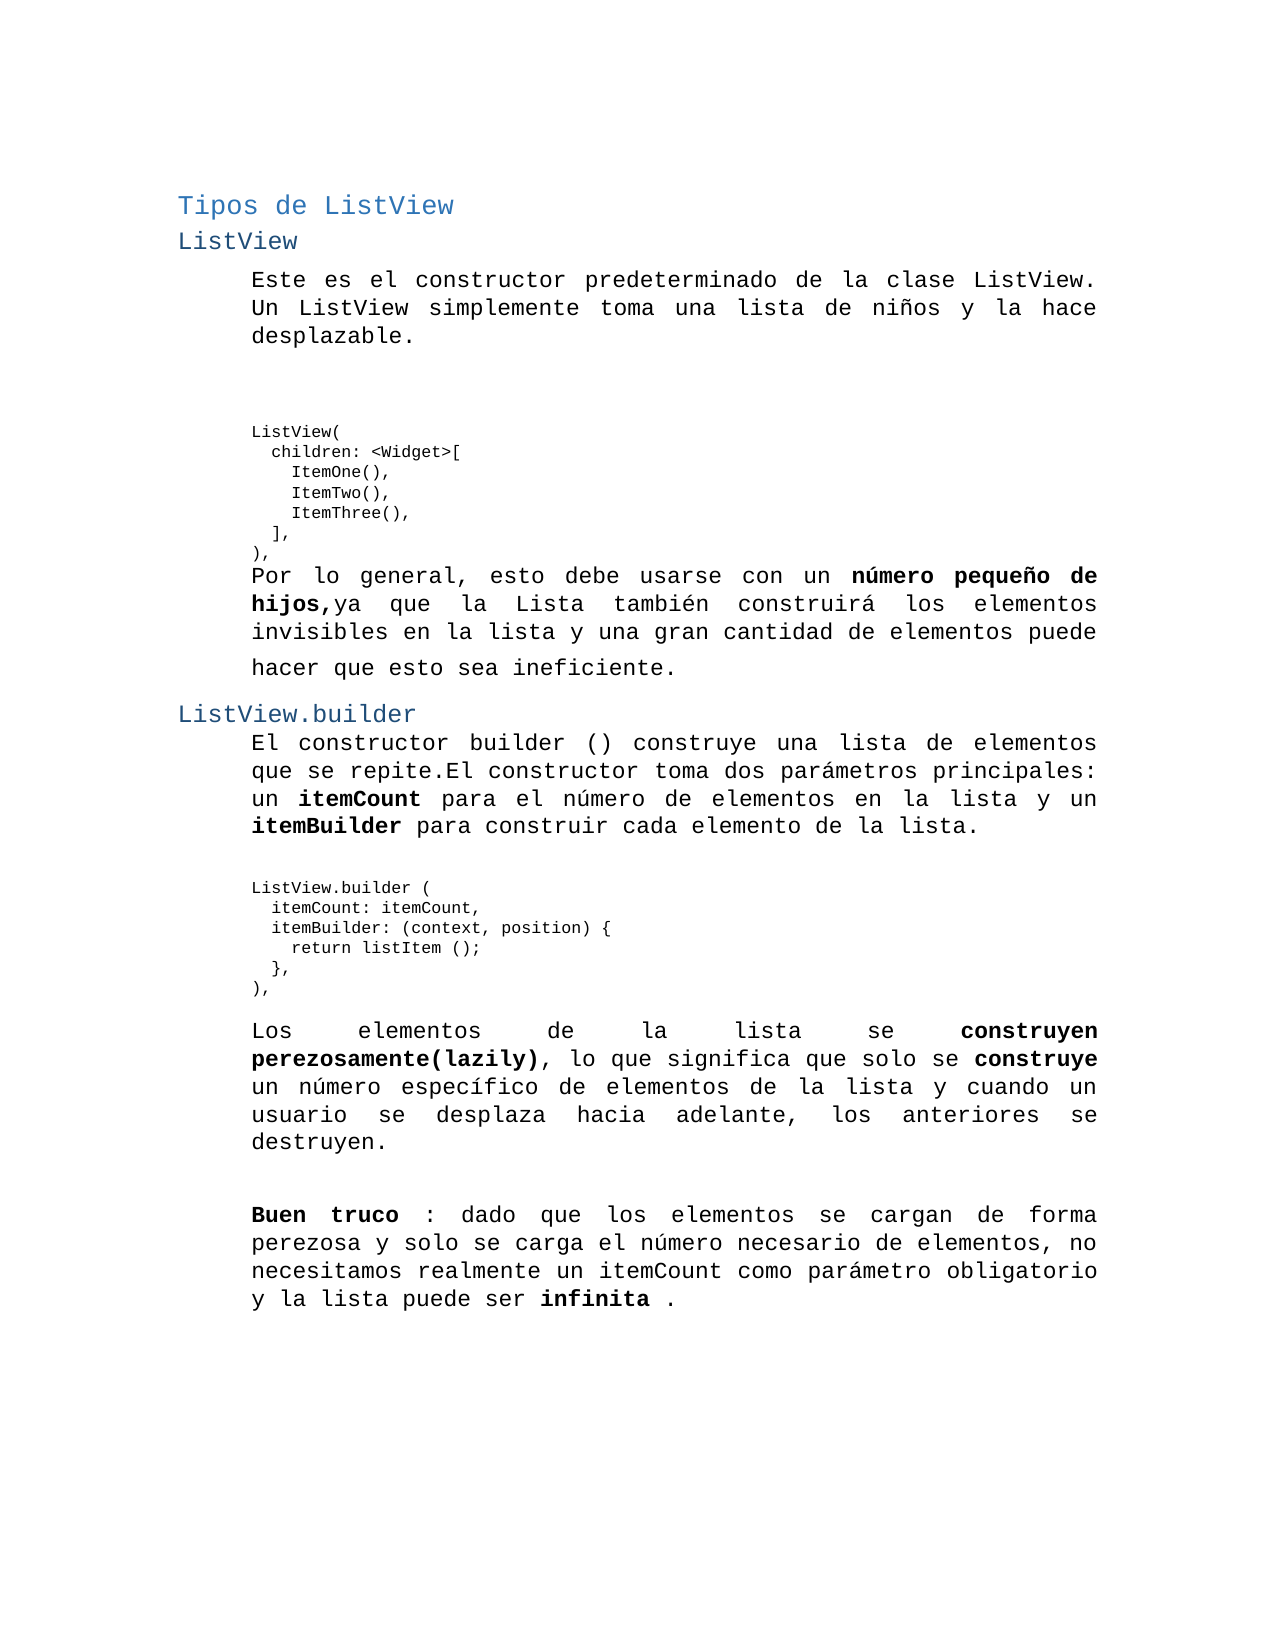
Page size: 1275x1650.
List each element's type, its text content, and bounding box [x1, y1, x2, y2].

text Este es el constructor predeterminado de la clase ListView. Un ListView simplemente toma una lista de niños y la hace desplazable. [251, 269, 1098, 350]
text ), [251, 544, 1098, 563]
text ItemOne(), [251, 464, 1098, 483]
text ], [251, 524, 1098, 543]
text ), [251, 980, 1098, 998]
text }, [251, 959, 1098, 978]
text El constructor builder () construye una lista de elementos que se repite.El constructor toma dos parámetros principales: un itemCount para el número de elementos en la lista y un itemBuilder para construir cada elemento de la lista. [251, 732, 1098, 841]
subtitle ListView [177, 229, 1098, 257]
subtitle ListView.builder [177, 701, 1098, 729]
text ListView( [251, 424, 1098, 443]
text children: <Widget>[ [251, 444, 1098, 463]
text Los elementos de la lista se construyen perezosamente(lazily), lo que significa que solo se construye un número específico de elementos de la lista y cuando un usuario se desplaza hacia adelante, los anteriores se destruyen. [251, 1020, 1098, 1157]
text ItemThree(), [251, 504, 1098, 523]
text return listItem (); [251, 939, 1098, 958]
text Por lo general, esto debe usarse con un número pequeño de hijos,ya que la Lista también construirá los elementos invisibles en la lista y una gran cantidad de elementos puede hacer que esto sea ineficiente. [251, 564, 1098, 682]
text itemBuilder: (context, position) { [251, 919, 1098, 938]
text itemCount: itemCount, [251, 899, 1098, 918]
text Buen truco : dado que los elementos se cargan de forma perezosa y solo se carga el número necesario de elementos, no necesitamos realmente un itemCount como parámetro obligatorio y la lista puede ser infinita . [251, 1204, 1098, 1313]
subtitle Tipos de ListView [177, 192, 1098, 223]
text ItemTwo(), [251, 484, 1098, 503]
text ListView.builder ( [251, 879, 1098, 898]
